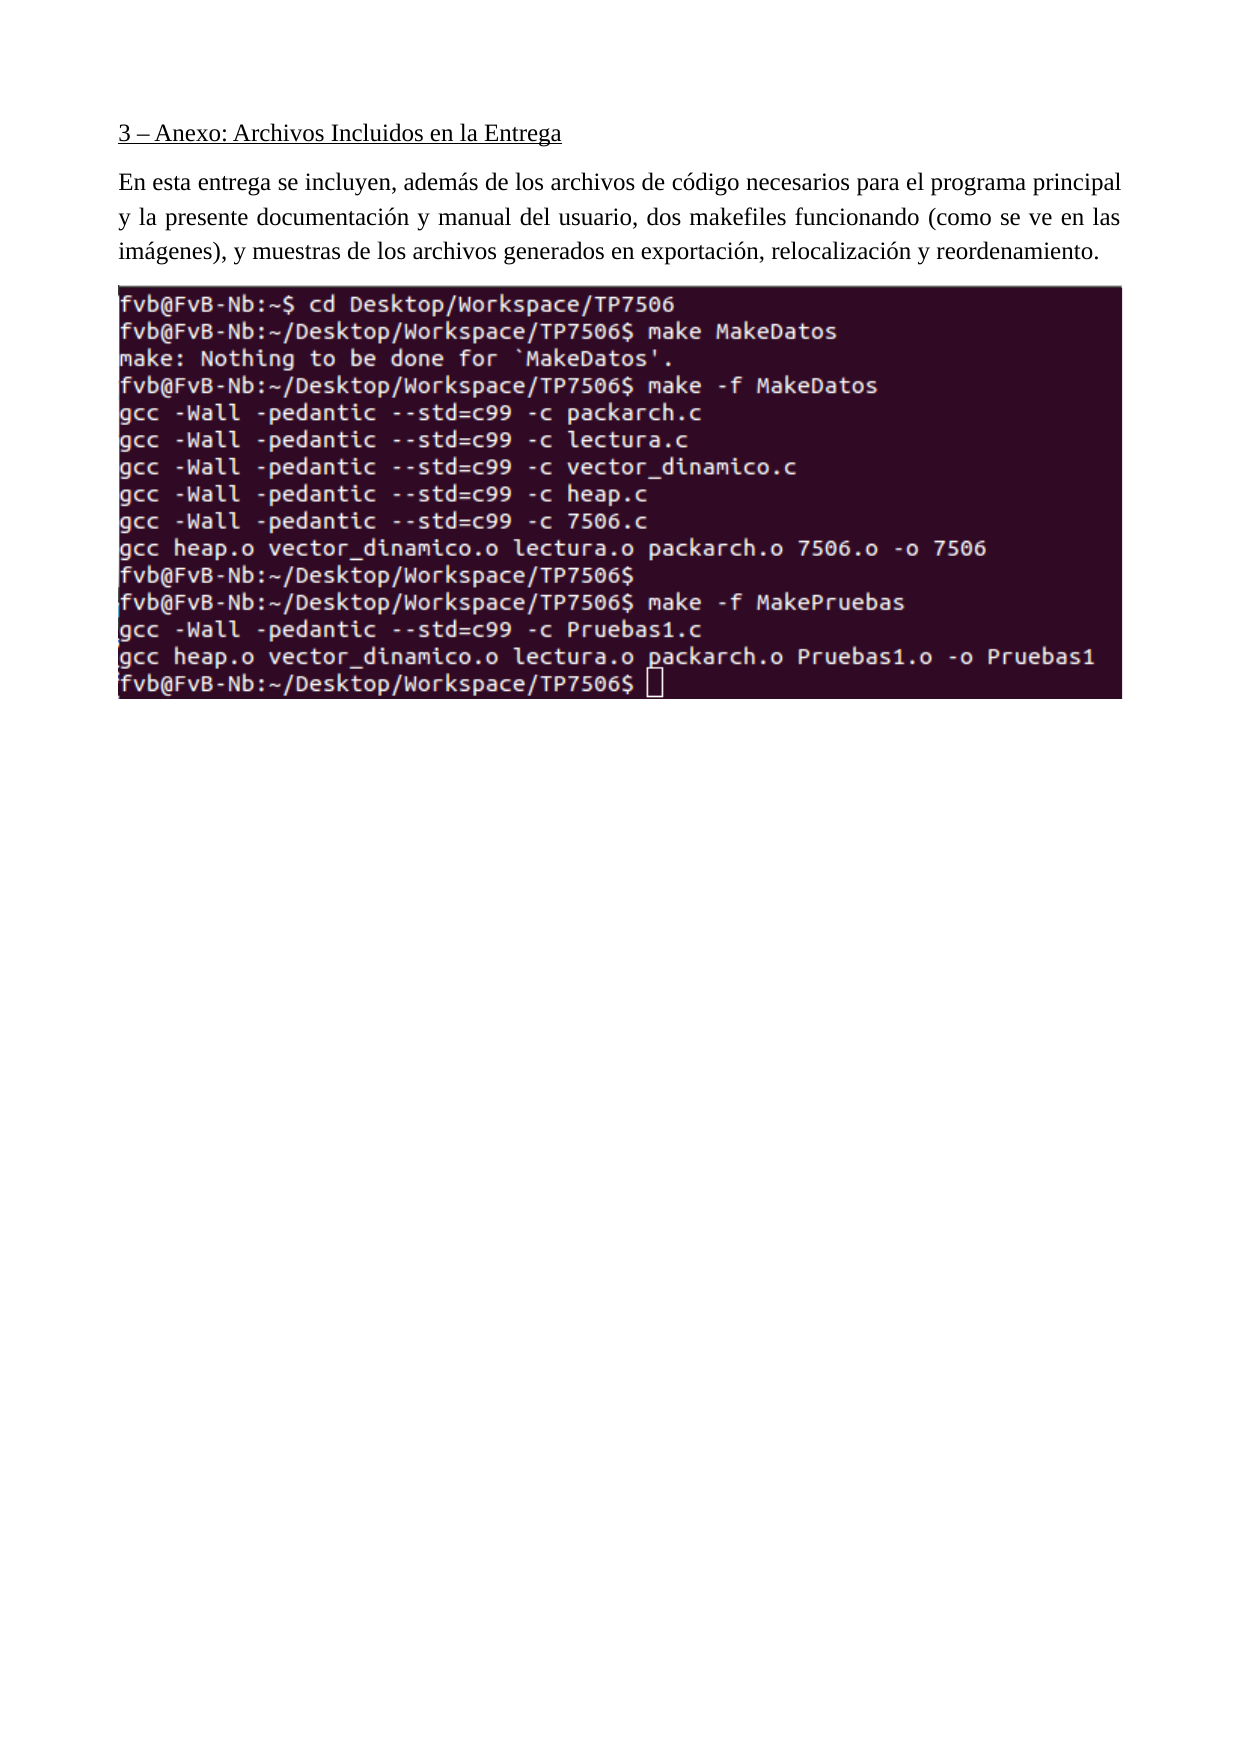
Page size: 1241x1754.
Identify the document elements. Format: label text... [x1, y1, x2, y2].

text 3 – Anexo: Archivos Incluidos en la Entrega [118, 118, 1122, 147]
text En esta entrega se incluyen, además de los archivos de código necesarios para el programa principal y la presente documentación y manual del usuario, dos makefiles funcionando (como se ve en las imágenes), y muestras de los archivos generados en exportación, relocalización y reordenamiento. [118, 167, 1122, 265]
picture [118, 285, 1123, 699]
